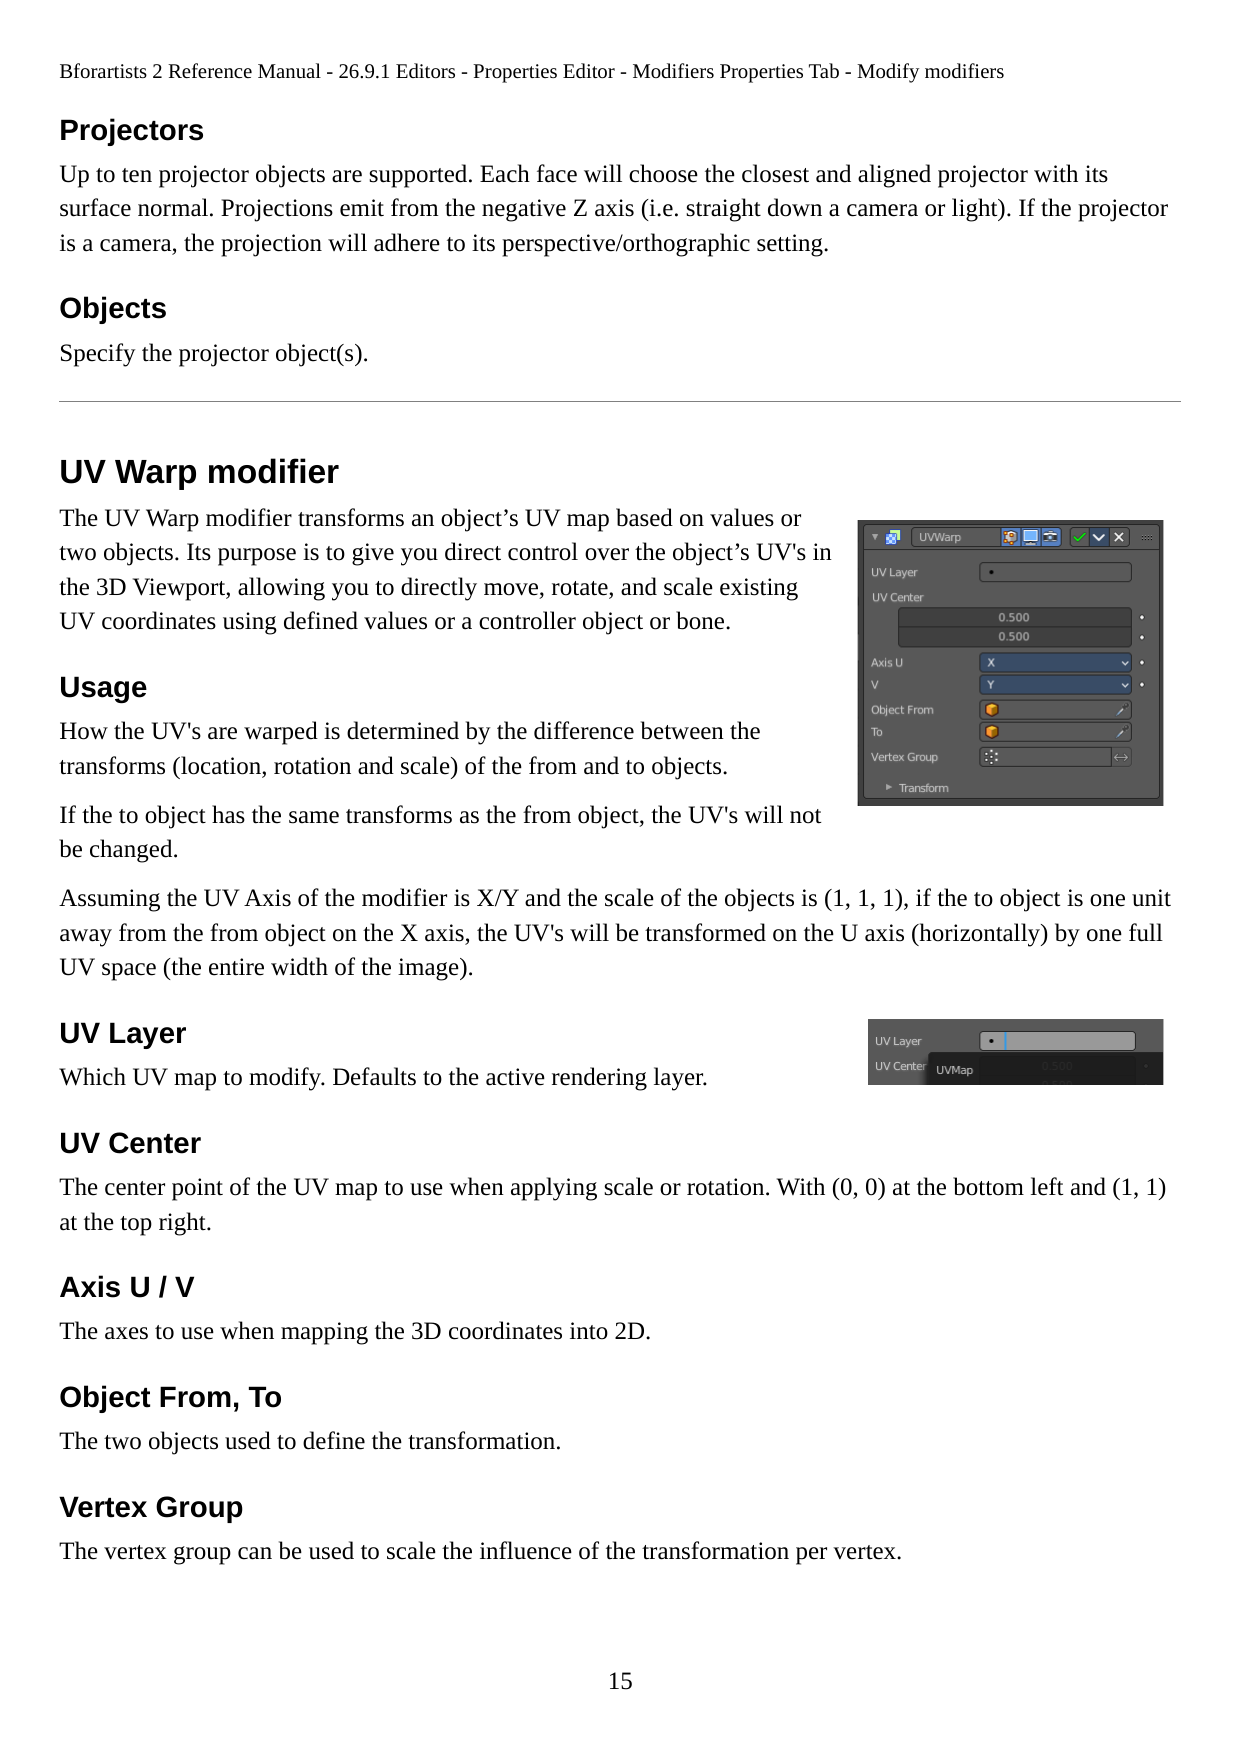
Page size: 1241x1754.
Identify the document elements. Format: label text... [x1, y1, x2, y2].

subtitle UV Center [59, 1126, 1181, 1159]
picture [857, 520, 1164, 806]
text If the to object has the same transforms as the from object, the UV's will not be changed. [59, 800, 1181, 863]
text Specify the projector object(s). [59, 338, 1181, 366]
subtitle Object From, To [59, 1380, 1181, 1414]
text The center point of the UV map to use when applying scale or rotation. With (0, 0) at the bottom left and (1, 1) at the top right. [59, 1172, 1181, 1235]
picture [868, 1019, 1164, 1085]
text The two objects used to define the transformation. [59, 1426, 1181, 1455]
subtitle Usage [59, 670, 857, 704]
subtitle Projectors [59, 113, 1181, 146]
subtitle UV Layer [59, 1016, 1181, 1050]
subtitle UV Warp modifier [59, 452, 1181, 490]
text Up to ten projector objects are supported. Each face will choose the closest and aligned projector with its surface normal. Projections emit from the negative Z axis (i.e. straight down a camera or light). If the projector is a camera, the projection will adhere to its perspective/orthographic setting. [59, 159, 1181, 257]
text The vertex group can be used to scale the influence of the transformation per vertex. [59, 1536, 1181, 1565]
text How the UV's are warped is determined by the difference between the transforms (location, rotation and scale) of the from and to objects. [59, 716, 857, 779]
text The UV Warp modifier transforms an object’s UV map based on values or two objects. Its purpose is to give you direct control over the object’s UV's in the 3D Viewport, allowing you to directly move, rotate, and scale existing UV coordinates using defined values or a controller object or bone. [59, 503, 1181, 635]
subtitle Objects [59, 291, 1181, 325]
subtitle Axis U / V [59, 1270, 1181, 1304]
text The axes to use when mapping the 3D coordinates into 2D. [59, 1316, 1181, 1345]
text Which UV map to modify. Defaults to the active rendering layer. [59, 1062, 1181, 1091]
subtitle Vertex Group [59, 1490, 1181, 1524]
subtitle [1164, 670, 1181, 704]
text Assuming the UV Axis of the modifier is X/Y and the scale of the objects is (1, 1, 1), if the to object is one unit away from the from object on the X axis, the UV's will be transformed on the U axis (horizontally) by one full UV space (the entire width of the image). [59, 883, 1181, 981]
